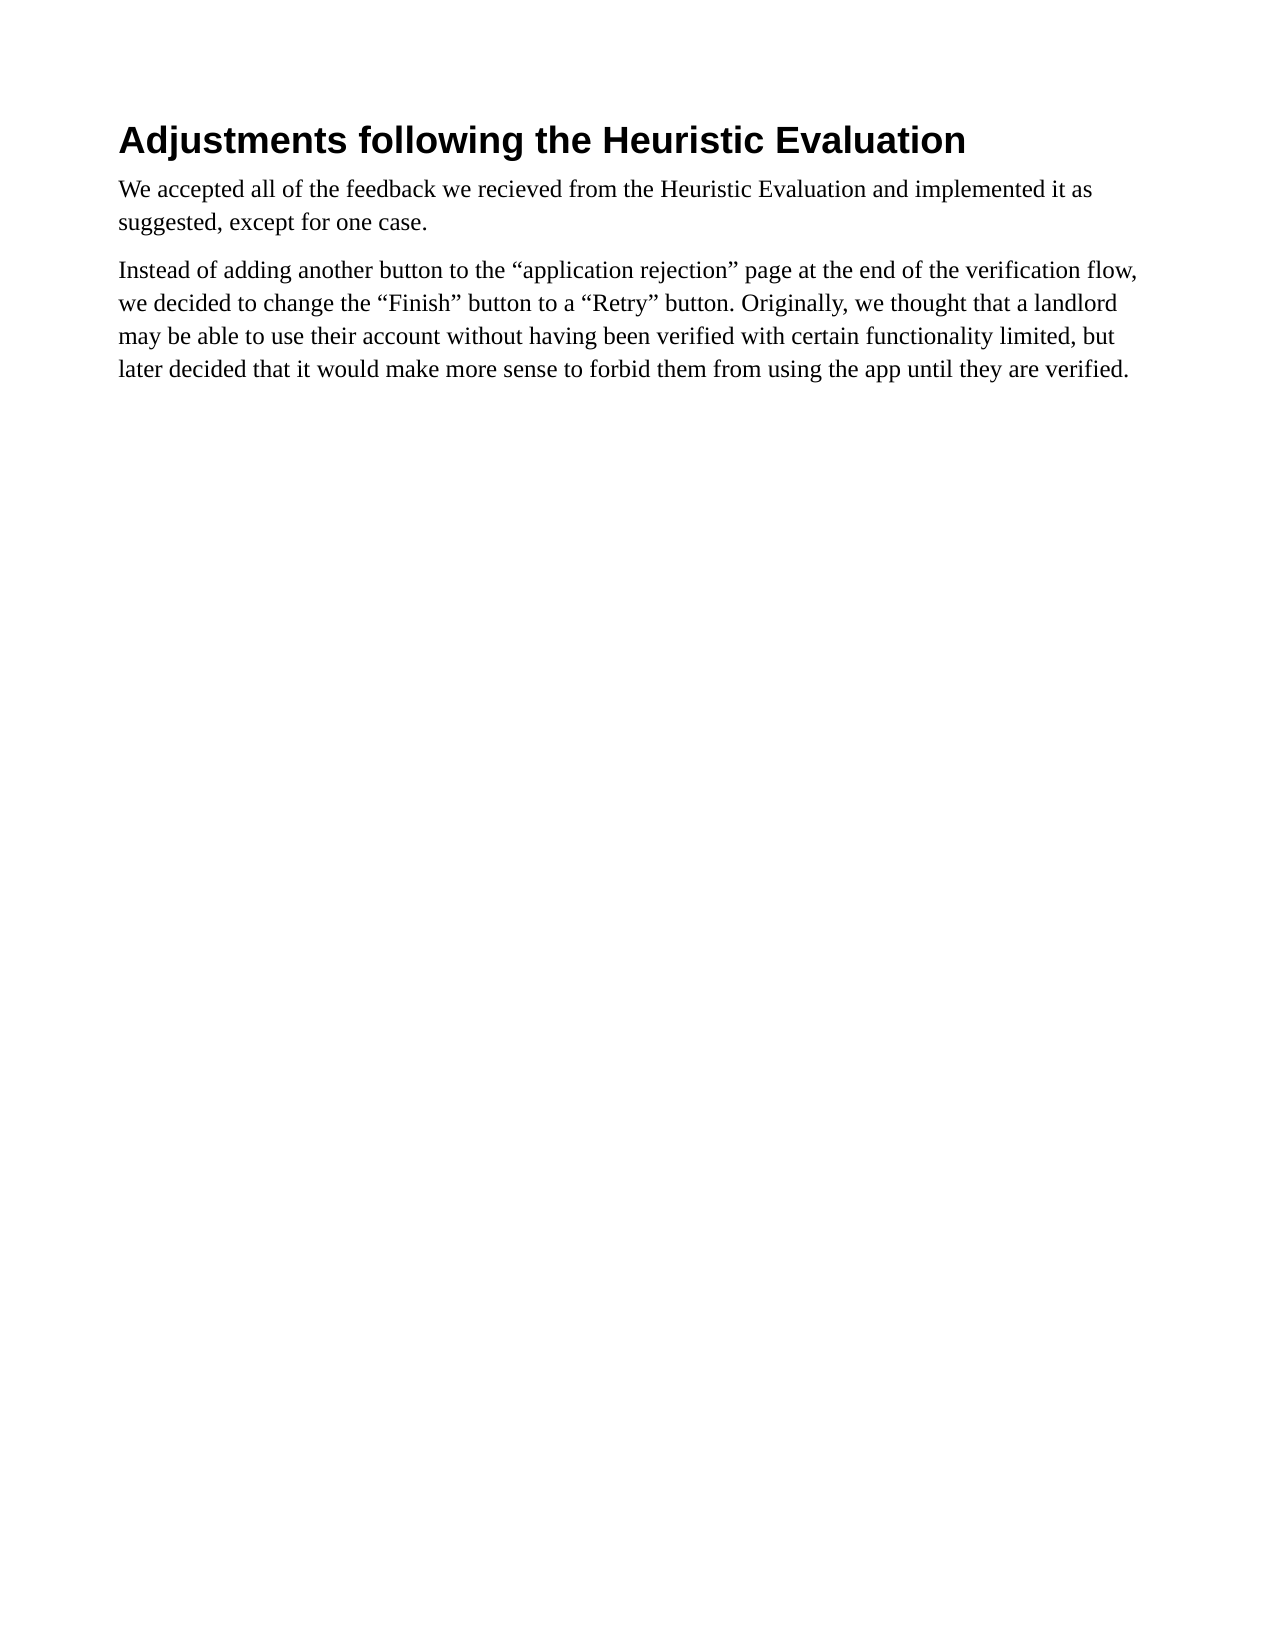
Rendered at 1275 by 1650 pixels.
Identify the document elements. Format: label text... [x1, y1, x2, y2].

text We accepted all of the feedback we recieved from the Heuristic Evaluation and implemented it as suggested, except for one case. [118, 174, 1157, 236]
text Instead of adding another button to the “application rejection” page at the end of the verification flow, we decided to change the “Finish” button to a “Retry” button. Originally, we thought that a landlord may be able to use their account without having been verified with certain functionality limited, but later decided that it would make more sense to forbid them from using the app until they are verified. [118, 255, 1157, 383]
subtitle Adjustments following the Heuristic Evaluation [118, 118, 1157, 162]
